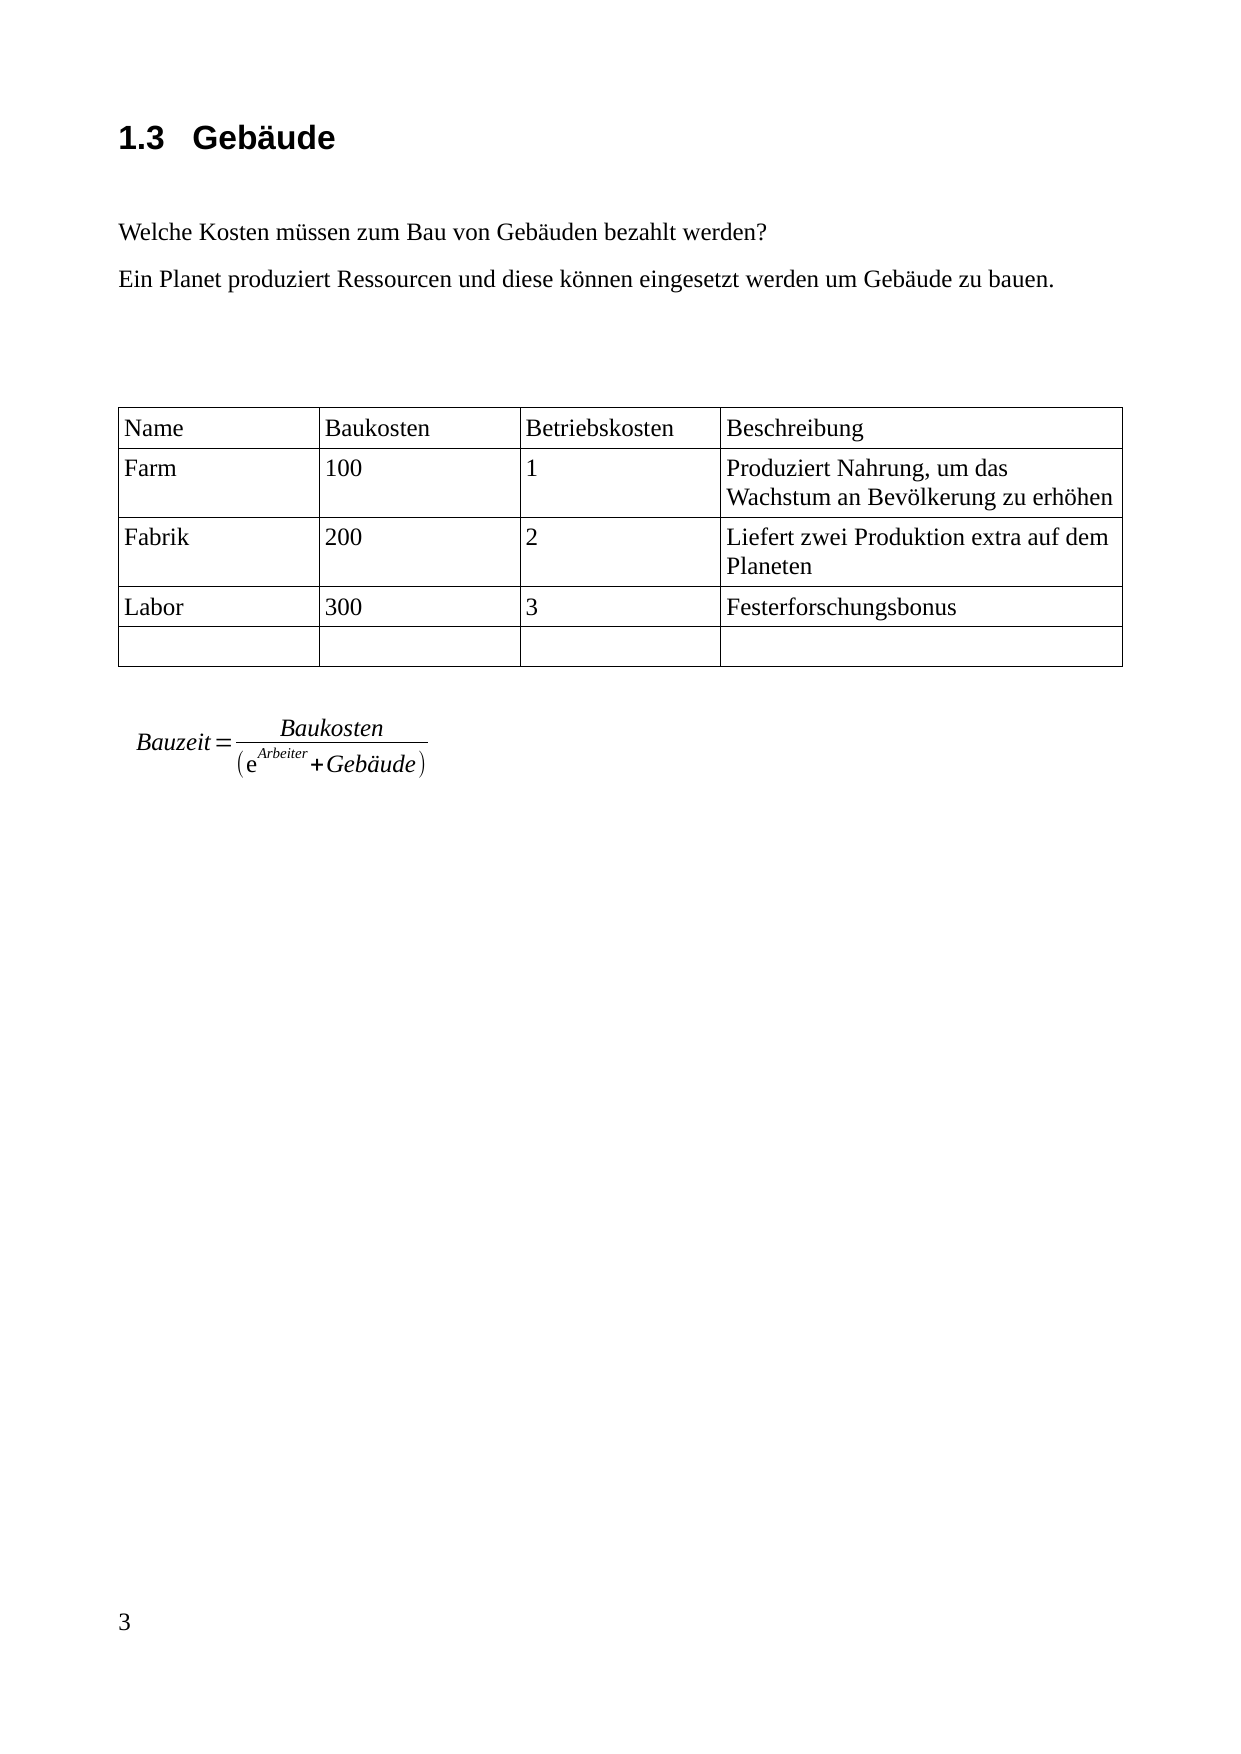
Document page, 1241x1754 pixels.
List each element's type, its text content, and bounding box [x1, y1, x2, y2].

table_header Baukosten [320, 408, 520, 448]
table_cell [721, 627, 1122, 666]
table_cell 3 [521, 587, 720, 626]
table_cell [320, 627, 520, 666]
table_cell Fabrik [119, 518, 319, 586]
table_header Beschreibung [721, 408, 1122, 448]
text Welche Kosten müssen zum Bau von Gebäuden bezahlt werden? [118, 217, 1122, 246]
table_header Name [119, 408, 319, 448]
table_cell [521, 627, 720, 666]
table_cell 100 [320, 449, 520, 517]
table_cell Farm [119, 449, 319, 517]
table_cell [119, 627, 319, 666]
table_cell 200 [320, 518, 520, 586]
table_cell Liefert zwei Produktion extra auf dem Planeten [721, 518, 1122, 586]
table_cell 2 [521, 518, 720, 586]
table_cell Labor [119, 587, 319, 626]
subtitle Gebäude [118, 118, 1122, 157]
table_cell 1 [521, 449, 720, 517]
table_cell Produziert Nahrung, um das Wachstum an Bevölkerung zu erhöhen [721, 449, 1122, 517]
table_cell 300 [320, 587, 520, 626]
table_header Betriebskosten [521, 408, 720, 448]
table_cell Festerforschungsbonus [721, 587, 1122, 626]
text Ein Planet produziert Ressourcen und diese können eingesetzt werden um Gebäude zu bauen. [118, 264, 1122, 293]
